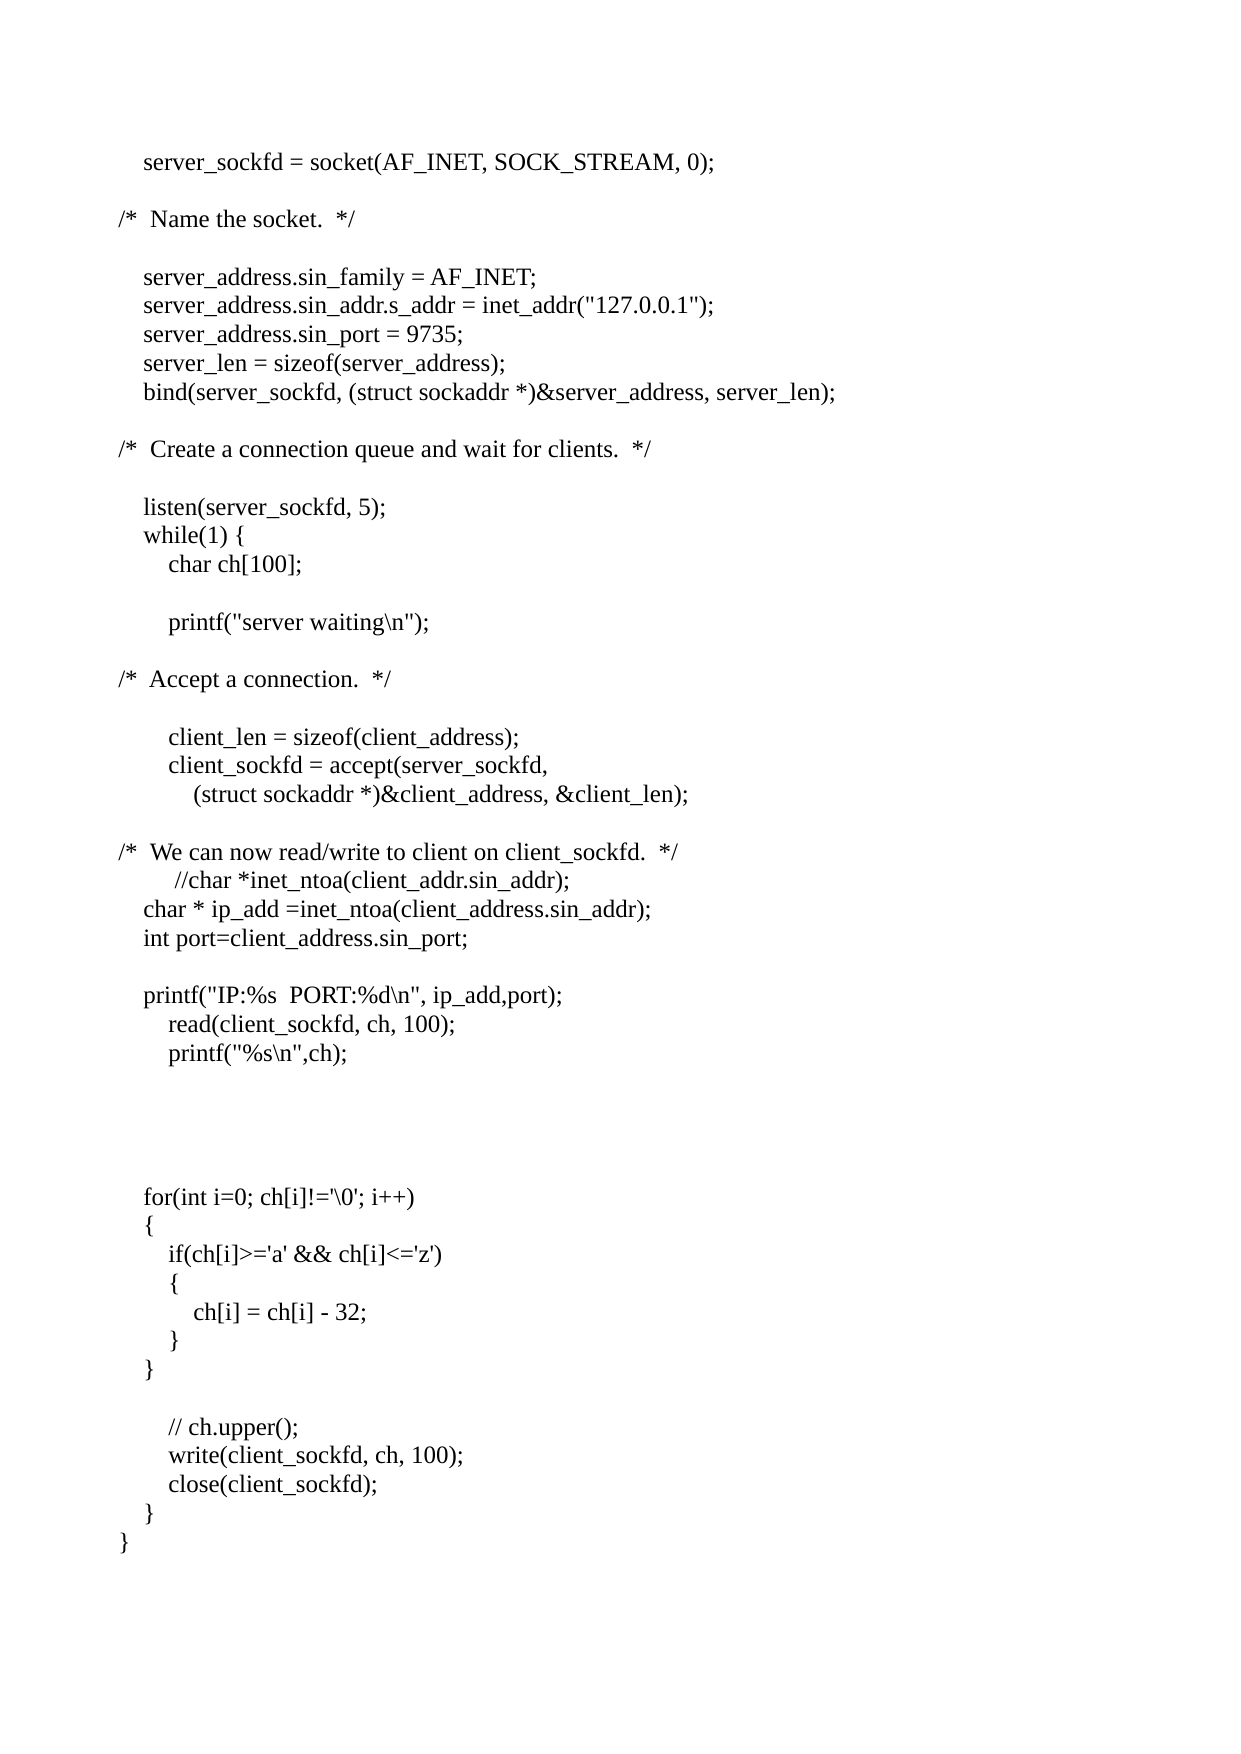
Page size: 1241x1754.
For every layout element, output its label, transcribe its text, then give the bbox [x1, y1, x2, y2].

text { [118, 1211, 1122, 1239]
text } [118, 1354, 1122, 1383]
text char * ip_add =inet_ntoa(client_address.sin_addr); [118, 894, 1122, 923]
text while(1) { [118, 521, 1122, 549]
text ch[i] = ch[i] - 32; [118, 1297, 1122, 1326]
text /* Name the socket. */ [118, 204, 1122, 233]
text bind(server_sockfd, (struct sockaddr *)&server_address, server_len); [118, 377, 1122, 406]
text } [118, 1498, 1122, 1527]
text for(int i=0; ch[i]!='\0'; i++) [118, 1182, 1122, 1211]
text server_sockfd = socket(AF_INET, SOCK_STREAM, 0); [118, 147, 1122, 176]
text write(client_sockfd, ch, 100); [118, 1441, 1122, 1469]
text server_len = sizeof(server_address); [118, 348, 1122, 377]
text int port=client_address.sin_port; [118, 923, 1122, 952]
text if(ch[i]>='a' && ch[i]<='z') [118, 1239, 1122, 1268]
text close(client_sockfd); [118, 1469, 1122, 1498]
text client_len = sizeof(client_address); [118, 722, 1122, 751]
text printf("%s\n",ch); [118, 1038, 1122, 1067]
text server_address.sin_addr.s_addr = inet_addr("127.0.0.1"); [118, 291, 1122, 319]
text } [118, 1326, 1122, 1354]
text } [118, 1527, 1122, 1556]
text client_sockfd = accept(server_sockfd, [118, 751, 1122, 779]
text printf("server waiting\n"); [118, 607, 1122, 636]
text (struct sockaddr *)&client_address, &client_len); [118, 779, 1122, 808]
text { [118, 1268, 1122, 1297]
text //char *inet_ntoa(client_addr.sin_addr); [118, 866, 1122, 894]
text // ch.upper(); [118, 1412, 1122, 1441]
text char ch[100]; [118, 549, 1122, 578]
text /* Create a connection queue and wait for clients. */ [118, 434, 1122, 463]
text /* We can now read/write to client on client_sockfd. */ [118, 837, 1122, 866]
text /* Accept a connection. */ [118, 664, 1122, 693]
text server_address.sin_family = AF_INET; [118, 262, 1122, 291]
text server_address.sin_port = 9735; [118, 319, 1122, 348]
text read(client_sockfd, ch, 100); [118, 1009, 1122, 1038]
text listen(server_sockfd, 5); [118, 492, 1122, 521]
text printf("IP:%s PORT:%d\n", ip_add,port); [118, 981, 1122, 1009]
